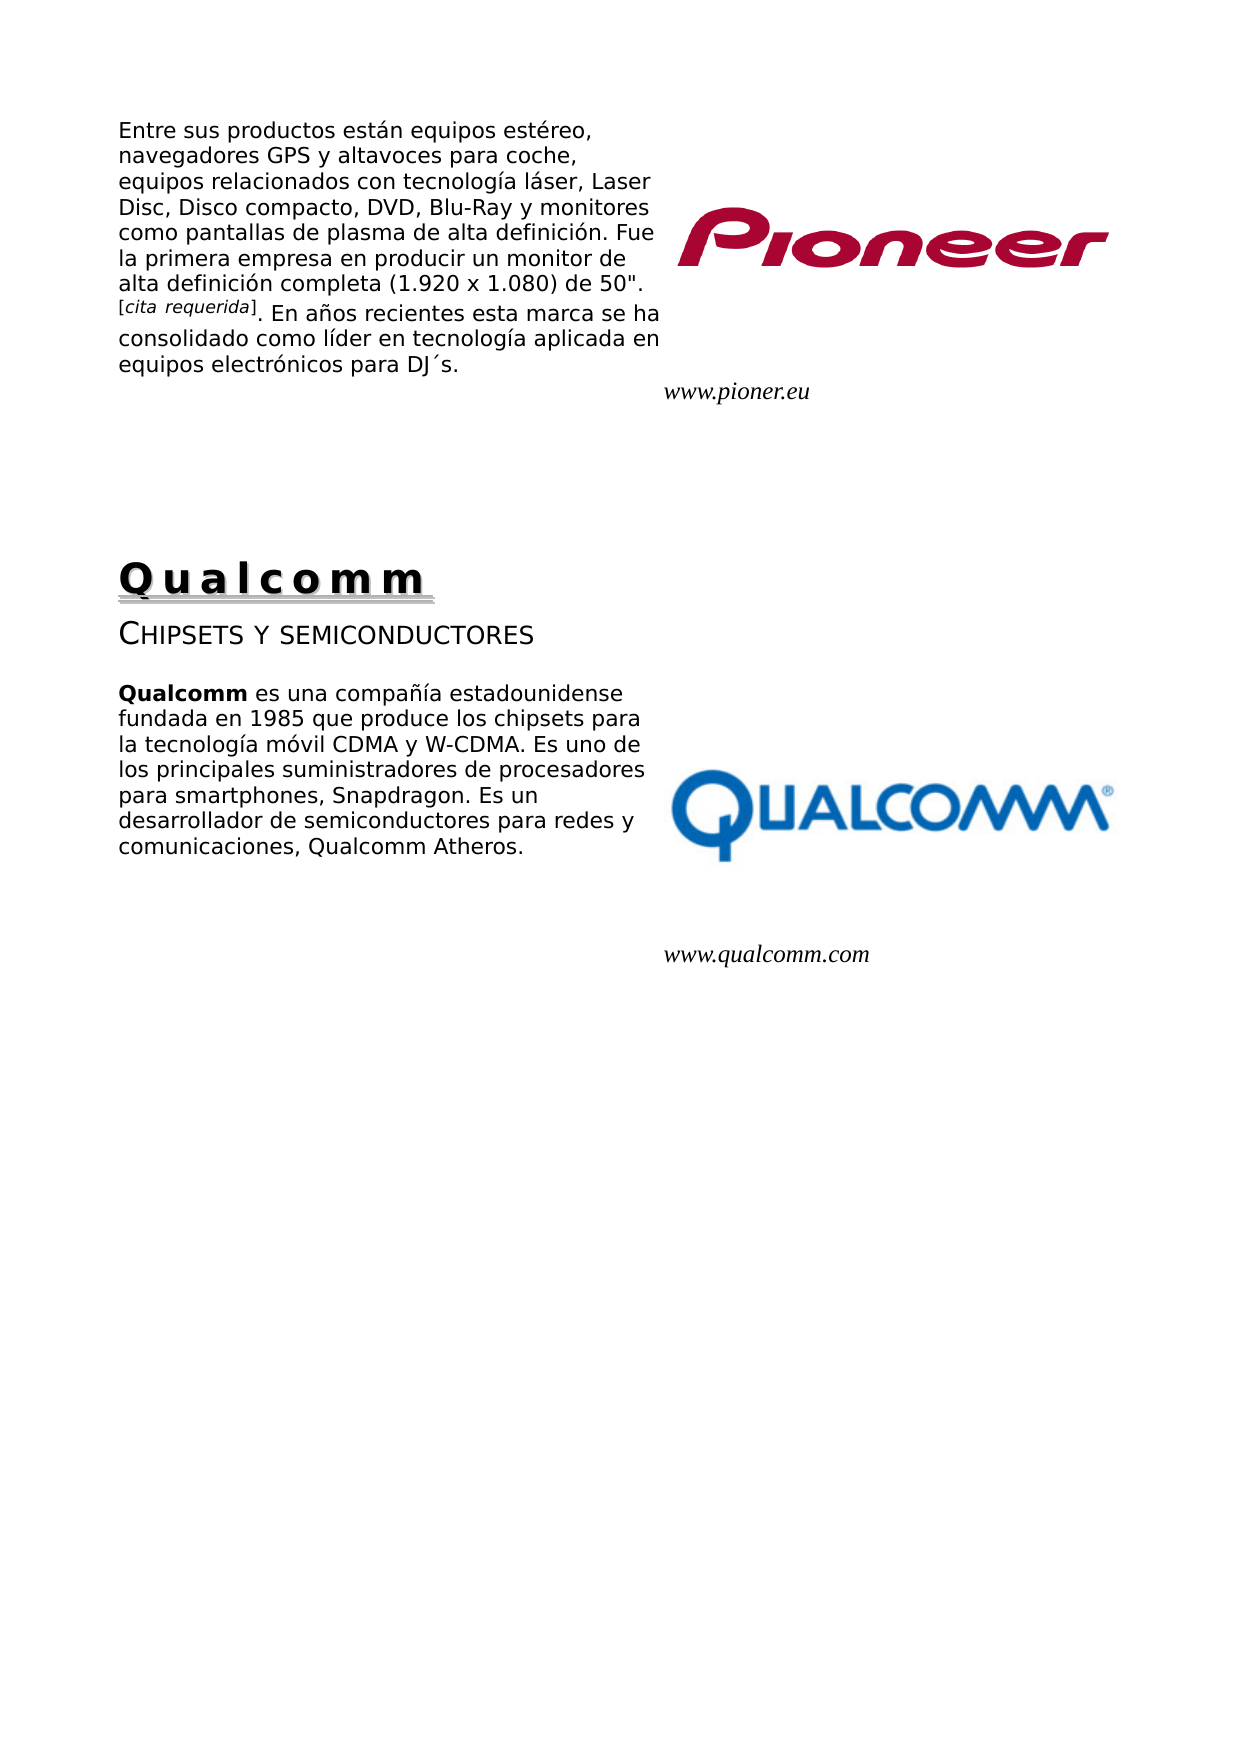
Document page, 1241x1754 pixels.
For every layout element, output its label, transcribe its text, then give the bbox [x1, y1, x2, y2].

text Qualcomm [118, 555, 1122, 603]
text www.qualcomm.com [663, 939, 1122, 968]
text Chipsets y semiconductores [118, 615, 1122, 651]
text Qualcomm es una compañía estadounidense fundada en 1985 que produce los chipsets para la tecnología móvil CDMA y W-CDMA. Es uno de los principales suministradores de procesadores para smartphones, Snapdragon. Es un desarrollador de semiconductores para redes y comunicaciones, Qualcomm Atheros. [118, 681, 1122, 859]
text www.pioner.eu [663, 377, 1122, 405]
picture [663, 130, 1123, 377]
text Entre sus productos están equipos estéreo, navegadores GPS y altavoces para coche, equipos relacionados con tecnología láser, Laser Disc, Disco compacto, DVD, Blu-Ray y monitores como pantallas de plasma de alta definición. Fue la primera empresa en producir un monitor de alta definición completa (1.920 x 1.080) de 50".[cita requerida]. En años recientes esta marca se ha consolidado como líder en tecnología aplicada en equipos electrónicos para DJ´s. [118, 118, 1122, 378]
picture [663, 693, 1123, 939]
